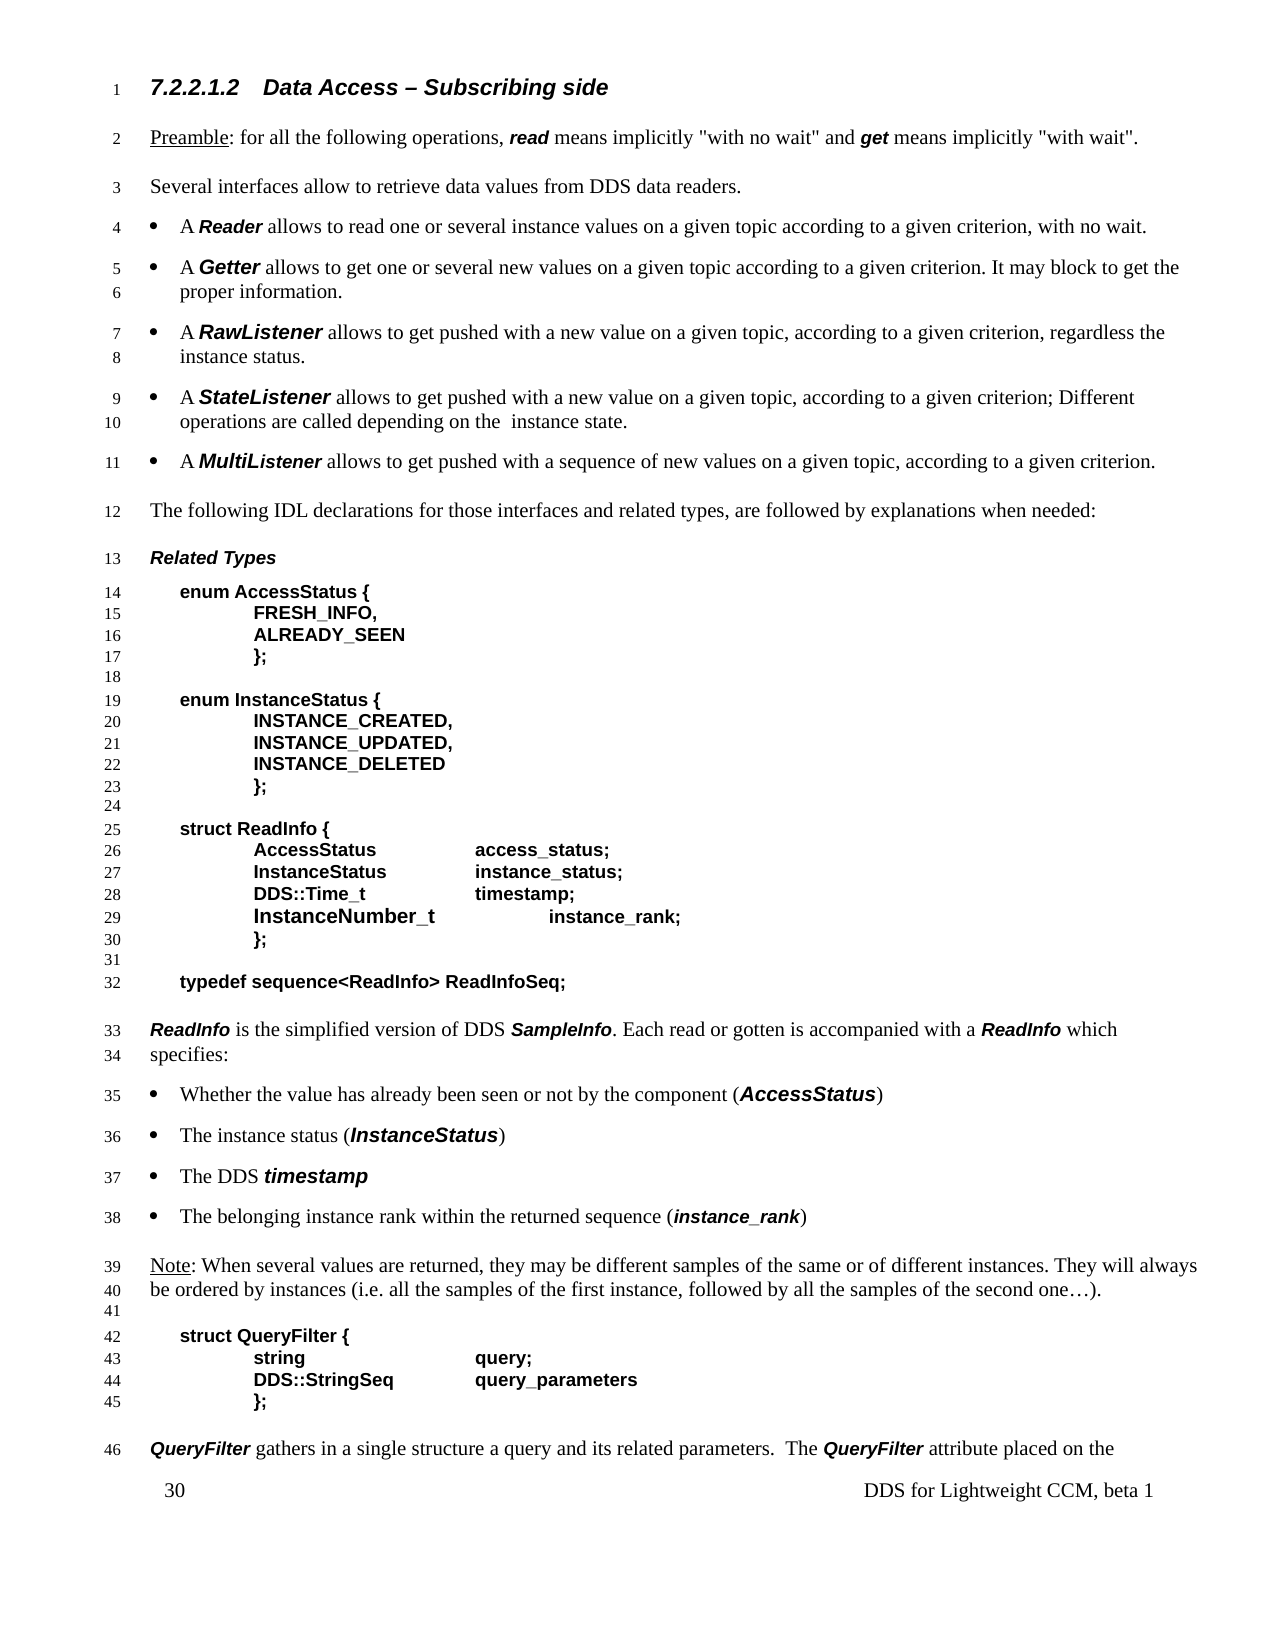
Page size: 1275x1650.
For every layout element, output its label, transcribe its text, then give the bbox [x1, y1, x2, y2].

text struct QueryFilter { [179, 1325, 1200, 1347]
list The belonging instance rank within the returned sequence (instance_rank) [150, 1204, 1200, 1228]
list Whether the value has already been seen or not by the component (AccessStatus) [150, 1082, 1200, 1106]
list A Reader allows to read one or several instance values on a given topic according to a given criterion, with no wait. [150, 214, 1200, 238]
text typedef sequence<ReadInfo> ReadInfoSeq; [179, 971, 1200, 993]
list A RawListener allows to get pushed with a new value on a given topic, according to a given criterion, regardless the instance status. [150, 320, 1200, 368]
text INSTANCE_CREATED, [179, 710, 1200, 731]
text QueryFilter gathers in a single structure a query and its related parameters. The QueryFilter attribute placed on the [150, 1436, 1200, 1460]
text Preamble: for all the following operations, read means implicitly "with no wait" and get means implicitly "with wait". [150, 125, 1200, 149]
text The following IDL declarations for those interfaces and related types, are followed by explanations when needed: [150, 498, 1200, 522]
text struct ReadInfo { [179, 818, 1200, 839]
text }; [179, 774, 1200, 796]
list A MultiListener allows to get pushed with a sequence of new values on a given topic, according to a given criterion. [150, 449, 1200, 473]
subtitle Data Access – Subscribing side [150, 74, 1200, 100]
text }; [179, 928, 1200, 949]
text INSTANCE_UPDATED, [179, 731, 1200, 753]
text Several interfaces allow to retrieve data values from DDS data readers. [150, 174, 1200, 198]
subtitle Related Types [150, 547, 1200, 569]
text DDS::Time_t timestamp; [179, 882, 1200, 904]
text InstanceStatus instance_status; [179, 861, 1200, 882]
text DDS::StringSeq query_parameters [179, 1368, 1200, 1390]
text }; [179, 1390, 1200, 1412]
text InstanceNumber_t instance_rank; [179, 904, 1200, 928]
text string query; [179, 1347, 1200, 1368]
text INSTANCE_DELETED [179, 753, 1200, 774]
text }; [179, 645, 1200, 667]
list A Getter allows to get one or several new values on a given topic according to a given criterion. It may block to get the proper information. [150, 255, 1200, 303]
text ALREADY_SEEN [179, 624, 1200, 645]
list The DDS timestamp [150, 1163, 1200, 1188]
text Note: When several values are returned, they may be different samples of the same or of different instances. They will always be ordered by instances (i.e. all the samples of the first instance, followed by all the samples of the second one…). [150, 1253, 1200, 1301]
text enum AccessStatus { [179, 581, 1200, 602]
text AccessStatus access_status; [179, 839, 1200, 861]
list A StateListener allows to get pushed with a new value on a given topic, according to a given criterion; Different operations are called depending on the instance state. [150, 384, 1200, 433]
text FRESH_INFO, [179, 602, 1200, 624]
text enum InstanceStatus { [179, 688, 1200, 710]
text ReadInfo is the simplified version of DDS SampleInfo. Each read or gotten is accompanied with a ReadInfo which specifies: [150, 1017, 1200, 1066]
list The instance status (InstanceStatus) [150, 1123, 1200, 1147]
